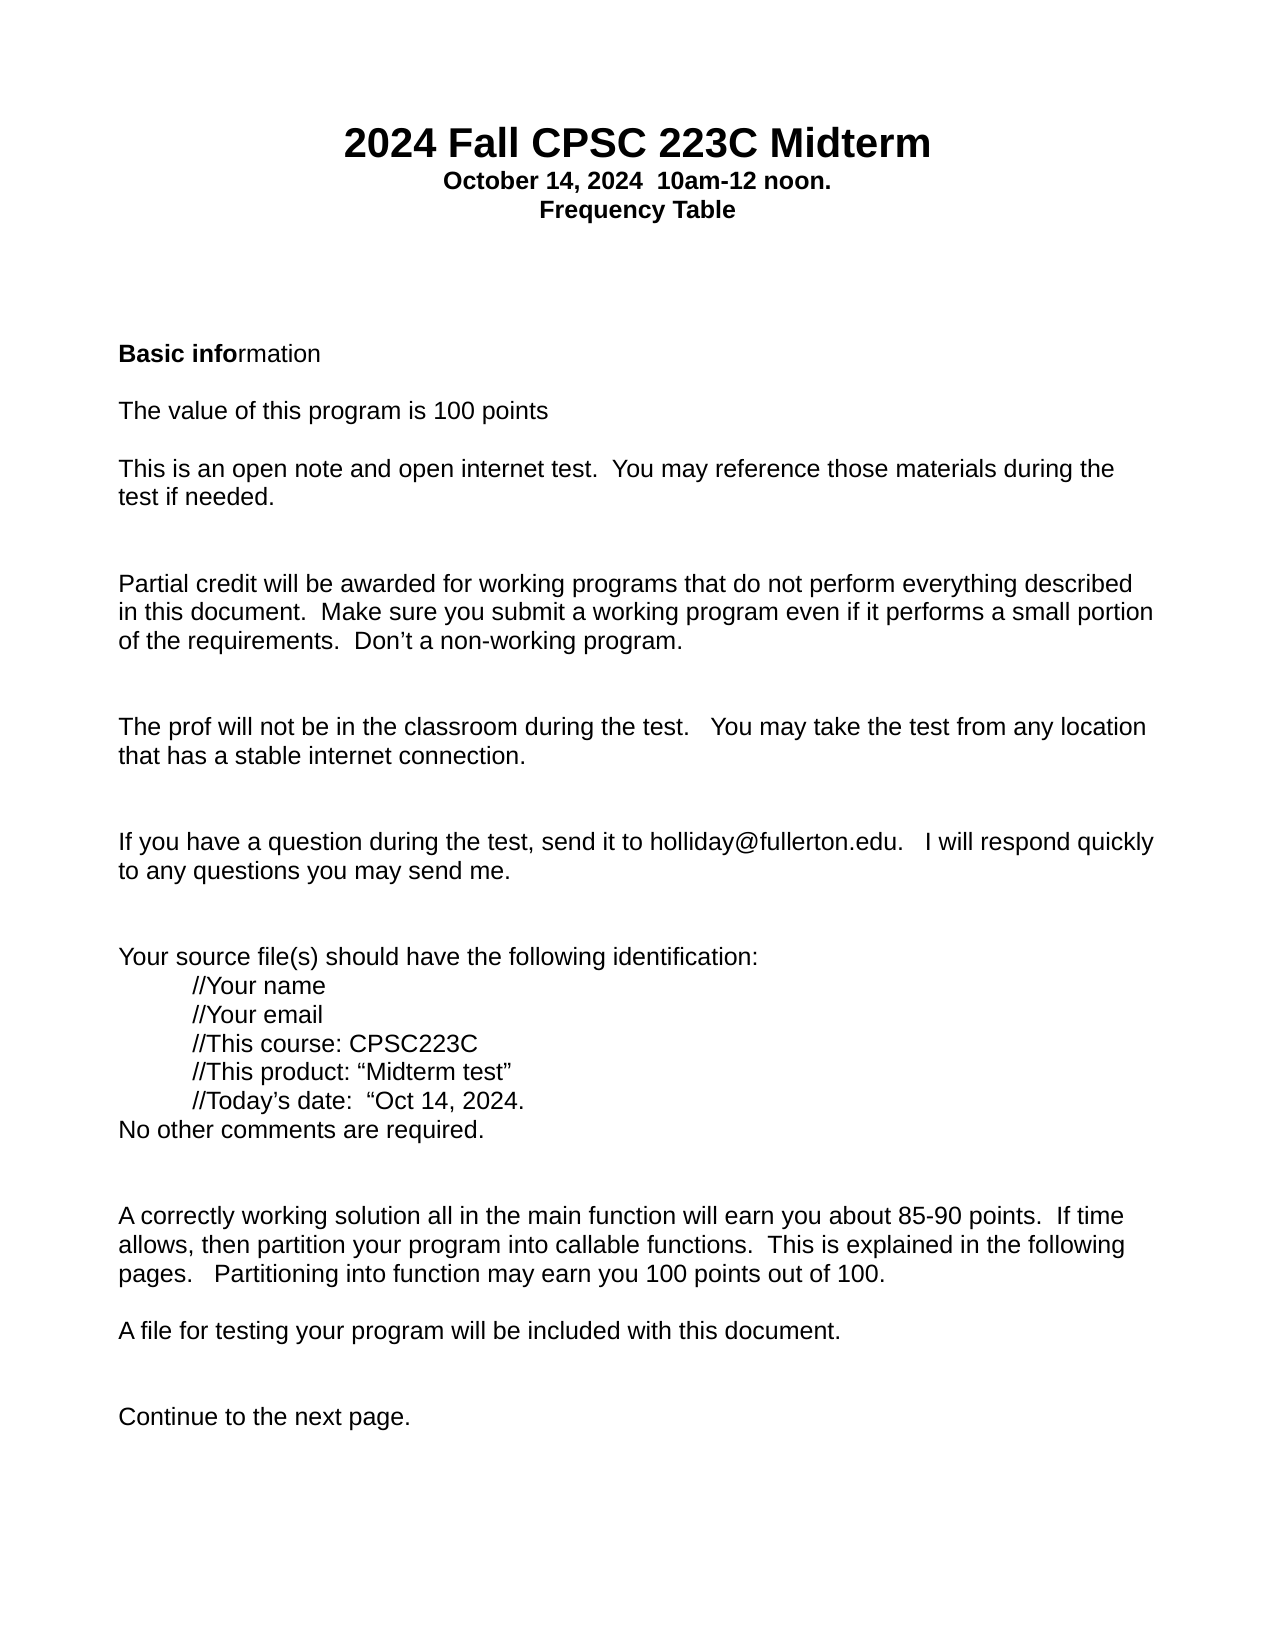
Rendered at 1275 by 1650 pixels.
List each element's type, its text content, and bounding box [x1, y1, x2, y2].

text Frequency Table [118, 195, 1157, 223]
text This is an open note and open internet test. You may reference those materials during the test if needed. [118, 453, 1157, 511]
text Your source file(s) should have the following identification: [118, 942, 1157, 971]
text No other comments are required. [118, 1115, 1157, 1143]
text A file for testing your program will be included with this document. [118, 1316, 1157, 1345]
text //Your name [118, 971, 1157, 1000]
text 2024 Fall CPSC 223C Midterm [118, 118, 1157, 166]
text Basic information [118, 338, 1157, 367]
text October 14, 2024 10am-12 noon. [118, 166, 1157, 195]
text //Your email [118, 1000, 1157, 1028]
text //Today’s date: “Oct 14, 2024. [118, 1086, 1157, 1115]
text A correctly working solution all in the main function will earn you about 85-90 points. If time allows, then partition your program into callable functions. This is explained in the following pages. Partitioning into function may earn you 100 points out of 100. [118, 1201, 1157, 1287]
text //This product: “Midterm test” [118, 1057, 1157, 1086]
text Partial credit will be awarded for working programs that do not perform everything described in this document. Make sure you submit a working program even if it performs a small portion of the requirements. Don’t a non-working program. [118, 568, 1157, 655]
text //This course: CPSC223C [118, 1028, 1157, 1057]
text The prof will not be in the classroom during the test. You may take the test from any location that has a stable internet connection. [118, 712, 1157, 770]
text The value of this program is 100 points [118, 396, 1157, 425]
text Continue to the next page. [118, 1402, 1157, 1431]
text If you have a question during the test, send it to holliday@fullerton.edu. I will respond quickly to any questions you may send me. [118, 827, 1157, 885]
